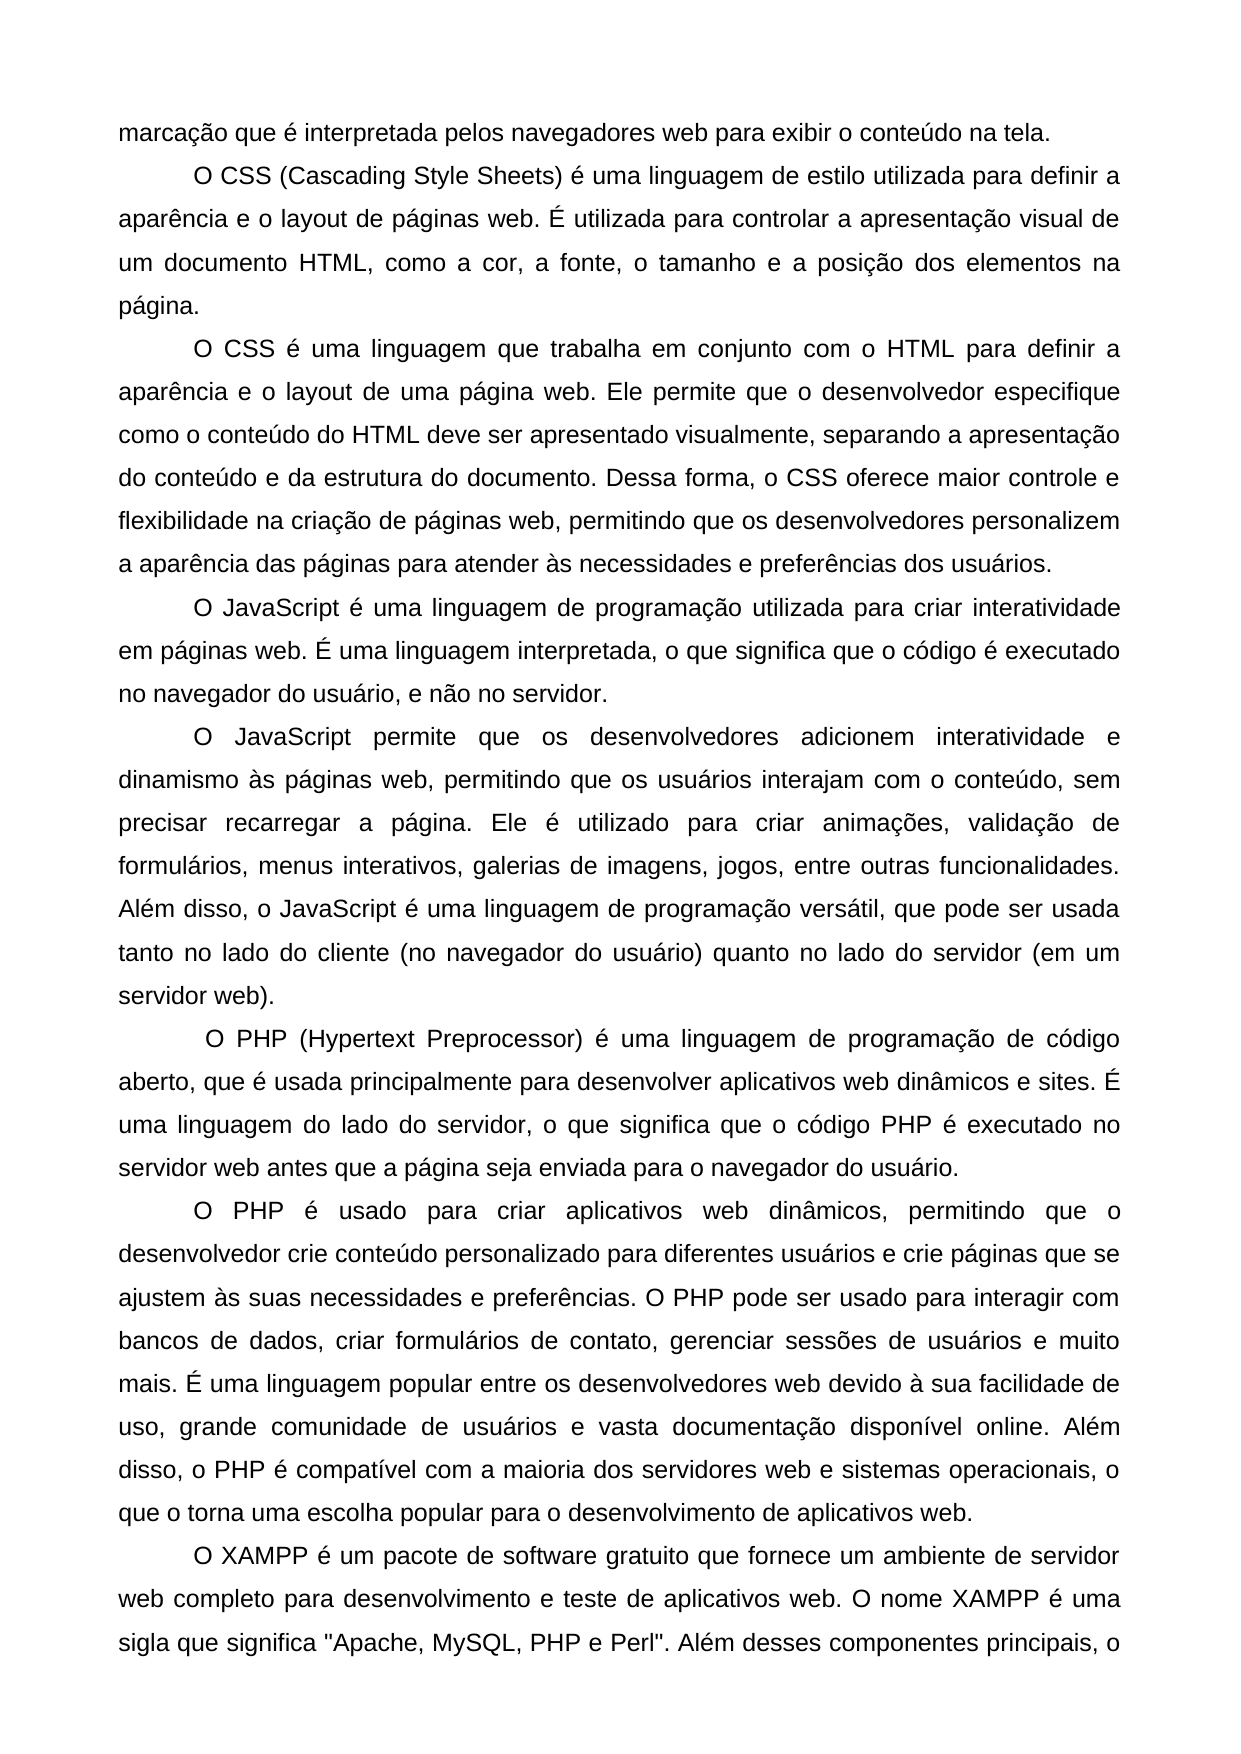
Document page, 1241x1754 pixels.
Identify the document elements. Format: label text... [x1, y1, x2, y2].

text O JavaScript é uma linguagem de programação utilizada para criar interatividade em páginas web. É uma linguagem interpretada, o que significa que o código é executado no navegador do usuário, e não no servidor. [118, 592, 1122, 707]
text marcação que é interpretada pelos navegadores web para exibir o conteúdo na tela. [118, 118, 1122, 147]
text O PHP é usado para criar aplicativos web dinâmicos, permitindo que o desenvolvedor crie conteúdo personalizado para diferentes usuários e crie páginas que se ajustem às suas necessidades e preferências. O PHP pode ser usado para interagir com bancos de dados, criar formulários de contato, gerenciar sessões de usuários e muito mais. É uma linguagem popular entre os desenvolvedores web devido à sua facilidade de uso, grande comunidade de usuários e vasta documentação disponível online. Além disso, o PHP é compatível com a maioria dos servidores web e sistemas operacionais, o que o torna uma escolha popular para o desenvolvimento de aplicativos web. [118, 1196, 1122, 1527]
text O PHP (Hypertext Preprocessor) é uma linguagem de programação de código aberto, que é usada principalmente para desenvolver aplicativos web dinâmicos e sites. É uma linguagem do lado do servidor, o que significa que o código PHP é executado no servidor web antes que a página seja enviada para o navegador do usuário. [118, 1024, 1122, 1182]
text O XAMPP é um pacote de software gratuito que fornece um ambiente de servidor web completo para desenvolvimento e teste de aplicativos web. O nome XAMPP é uma sigla que significa "Apache, MySQL, PHP e Perl". Além desses componentes principais, o [118, 1541, 1122, 1656]
text O CSS (Cascading Style Sheets) é uma linguagem de estilo utilizada para definir a aparência e o layout de páginas web. É utilizada para controlar a apresentação visual de um documento HTML, como a cor, a fonte, o tamanho e a posição dos elementos na página. [118, 161, 1122, 319]
text O CSS é uma linguagem que trabalha em conjunto com o HTML para definir a aparência e o layout de uma página web. Ele permite que o desenvolvedor especifique como o conteúdo do HTML deve ser apresentado visualmente, separando a apresentação do conteúdo e da estrutura do documento. Dessa forma, o CSS oferece maior controle e flexibilidade na criação de páginas web, permitindo que os desenvolvedores personalizem a aparência das páginas para atender às necessidades e preferências dos usuários. [118, 334, 1122, 578]
text O JavaScript permite que os desenvolvedores adicionem interatividade e dinamismo às páginas web, permitindo que os usuários interajam com o conteúdo, sem precisar recarregar a página. Ele é utilizado para criar animações, validação de formulários, menus interativos, galerias de imagens, jogos, entre outras funcionalidades. Além disso, o JavaScript é uma linguagem de programação versátil, que pode ser usada tanto no lado do cliente (no navegador do usuário) quanto no lado do servidor (em um servidor web). [118, 722, 1122, 1009]
